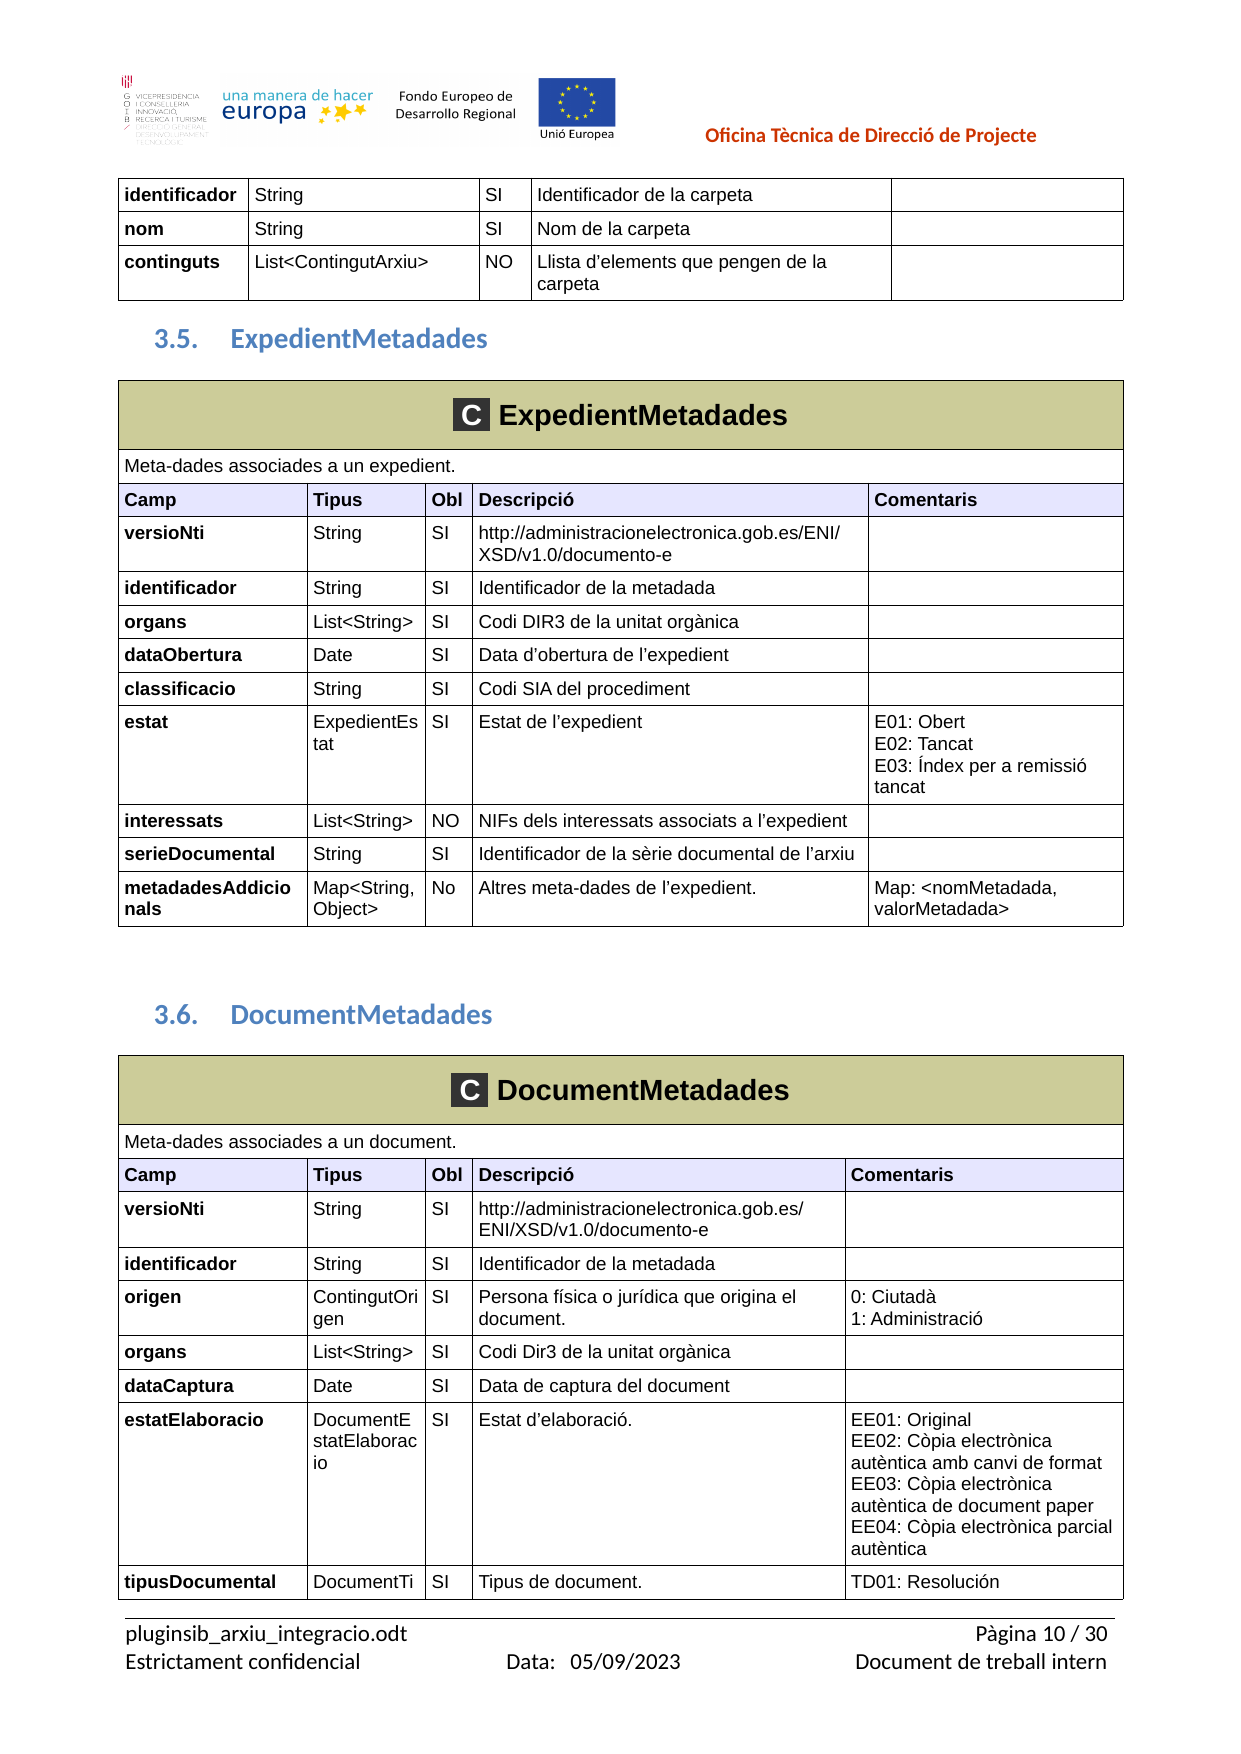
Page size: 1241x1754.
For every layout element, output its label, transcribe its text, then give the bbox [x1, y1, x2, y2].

table_cell identificador [119, 179, 248, 211]
table_cell String [308, 673, 425, 705]
table_cell Map: <nomMetadada, valorMetadada> [869, 872, 1123, 926]
table_cell [869, 805, 1123, 837]
table_cell tipusDocumental [119, 1566, 307, 1599]
subtitle DocumentMetadades [153, 996, 1122, 1032]
table_cell organs [119, 606, 307, 638]
table_cell Estat d’elaboració. [473, 1403, 845, 1565]
table_cell EE01: Original EE02: Còpia electrònica autèntica amb canvi de format EE03: Còpia electrònica autèntica de document paper EE04: Còpia electrònica parcial autèntica [846, 1403, 1123, 1565]
table_cell Meta-dades associades a un expedient. [119, 450, 1123, 482]
table_cell Obl [426, 484, 472, 516]
table_cell versioNti [119, 1192, 307, 1247]
table_cell identificador [119, 572, 307, 605]
table_cell Data de captura del document [473, 1370, 845, 1402]
table_cell ExpedientEstat [308, 706, 425, 803]
table_cell SI [426, 673, 472, 705]
table_cell Identificador de la carpeta [532, 179, 891, 211]
table_cell [846, 1248, 1123, 1280]
table_cell List<ContingutArxiu> [249, 246, 479, 300]
picture [118, 73, 213, 147]
table_cell [869, 673, 1123, 705]
table_cell SI [426, 1566, 472, 1599]
table_cell Nom de la carpeta [532, 212, 891, 245]
table_cell versioNti [119, 517, 307, 571]
picture [219, 73, 621, 147]
table_cell String [308, 838, 425, 871]
table_cell [846, 1336, 1123, 1369]
table_cell Camp [119, 484, 307, 516]
table_cell origen [119, 1281, 307, 1335]
table_cell SI [426, 1248, 472, 1280]
table_cell estatElaboracio [119, 1403, 307, 1565]
table_cell Map<String, Object> [308, 872, 425, 926]
table_cell [892, 212, 1123, 245]
table_cell Identificador de la metadada [473, 1248, 845, 1280]
table_cell Descripció [473, 1159, 845, 1191]
table_cell Tipus de document. [473, 1566, 845, 1599]
table_cell NO [480, 246, 531, 300]
table_cell SI [426, 1403, 472, 1565]
table_cell Codi Dir3 de la unitat orgànica [473, 1336, 845, 1369]
table_cell String [308, 572, 425, 605]
table_cell [892, 246, 1123, 300]
table_cell Tipus [308, 1159, 425, 1191]
table_cell estat [119, 706, 307, 803]
table_cell SI [426, 606, 472, 638]
table_cell [869, 517, 1123, 571]
table_cell SI [480, 212, 531, 245]
table_cell Comentaris [869, 484, 1123, 516]
table_cell List<String> [308, 805, 425, 837]
table_cell DocumentTi [308, 1566, 425, 1599]
table_cell Comentaris [846, 1159, 1123, 1191]
table_cell SI [426, 1370, 472, 1402]
table_cell dataCaptura [119, 1370, 307, 1402]
table_cell Identificador de la sèrie documental de l’arxiu [473, 838, 868, 871]
table_cell String [308, 517, 425, 571]
table_cell No [426, 872, 472, 926]
table_cell NO [426, 805, 472, 837]
table_cell SI [426, 572, 472, 605]
table_cell [892, 179, 1123, 211]
table_cell String [308, 1192, 425, 1247]
table_cell String [249, 212, 479, 245]
table_cell Tipus [308, 484, 425, 516]
subtitle ExpedientMetadades [153, 321, 1122, 356]
table_cell organs [119, 1336, 307, 1369]
table_cell SI [480, 179, 531, 211]
table_cell NIFs dels interessats associats a l’expedient [473, 805, 868, 837]
table_cell [869, 838, 1123, 871]
table_cell [869, 572, 1123, 605]
table_cell [869, 606, 1123, 638]
table_cell Estat de l’expedient [473, 706, 868, 803]
table_cell SI [426, 1281, 472, 1335]
table_header C DocumentMetadades [119, 1056, 1123, 1124]
table_cell identificador [119, 1248, 307, 1280]
table_cell DocumentEstatElaboracio [308, 1403, 425, 1565]
table_cell classificacio [119, 673, 307, 705]
table_cell [846, 1192, 1123, 1247]
table_cell Meta-dades associades a un document. [119, 1125, 1123, 1158]
table_cell http://administracionelectronica.gob.es/ENI/XSD/v1.0/documento-e [473, 517, 868, 571]
table_cell metadadesAddicionals [119, 872, 307, 926]
table_cell Date [308, 639, 425, 672]
table_cell Camp [119, 1159, 307, 1191]
table_cell Altres meta-dades de l’expedient. [473, 872, 868, 926]
table_cell SI [426, 706, 472, 803]
table_cell Codi SIA del procediment [473, 673, 868, 705]
table_cell dataObertura [119, 639, 307, 672]
table_cell serieDocumental [119, 838, 307, 871]
table_cell Descripció [473, 484, 868, 516]
table_cell ContingutOrigen [308, 1281, 425, 1335]
table_cell SI [426, 838, 472, 871]
table_cell interessats [119, 805, 307, 837]
table_cell 0: Ciutadà 1: Administració [846, 1281, 1123, 1335]
table_header C ExpedientMetadades [119, 381, 1123, 449]
table_cell SI [426, 517, 472, 571]
table_cell E01: Obert E02: Tancat E03: Índex per a remissió tancat [869, 706, 1123, 803]
table_cell Identificador de la metadada [473, 572, 868, 605]
table_cell SI [426, 1336, 472, 1369]
table_cell List<String> [308, 1336, 425, 1369]
table_cell List<String> [308, 606, 425, 638]
table_cell SI [426, 1192, 472, 1247]
table_cell continguts [119, 246, 248, 300]
table_cell http://administracionelectronica.gob.es/ENI/XSD/v1.0/documento-e [473, 1192, 845, 1247]
table_cell SI [426, 639, 472, 672]
table_cell Obl [426, 1159, 472, 1191]
table_cell Data d’obertura de l’expedient [473, 639, 868, 672]
table_cell [846, 1370, 1123, 1402]
table_cell Codi DIR3 de la unitat orgànica [473, 606, 868, 638]
table_cell nom [119, 212, 248, 245]
table_cell Date [308, 1370, 425, 1402]
table_cell String [308, 1248, 425, 1280]
table_cell String [249, 179, 479, 211]
table_cell Llista d’elements que pengen de la carpeta [532, 246, 891, 300]
table_cell [869, 639, 1123, 672]
table_cell Persona física o jurídica que origina el document. [473, 1281, 845, 1335]
table_cell TD01: Resolución [846, 1566, 1123, 1599]
